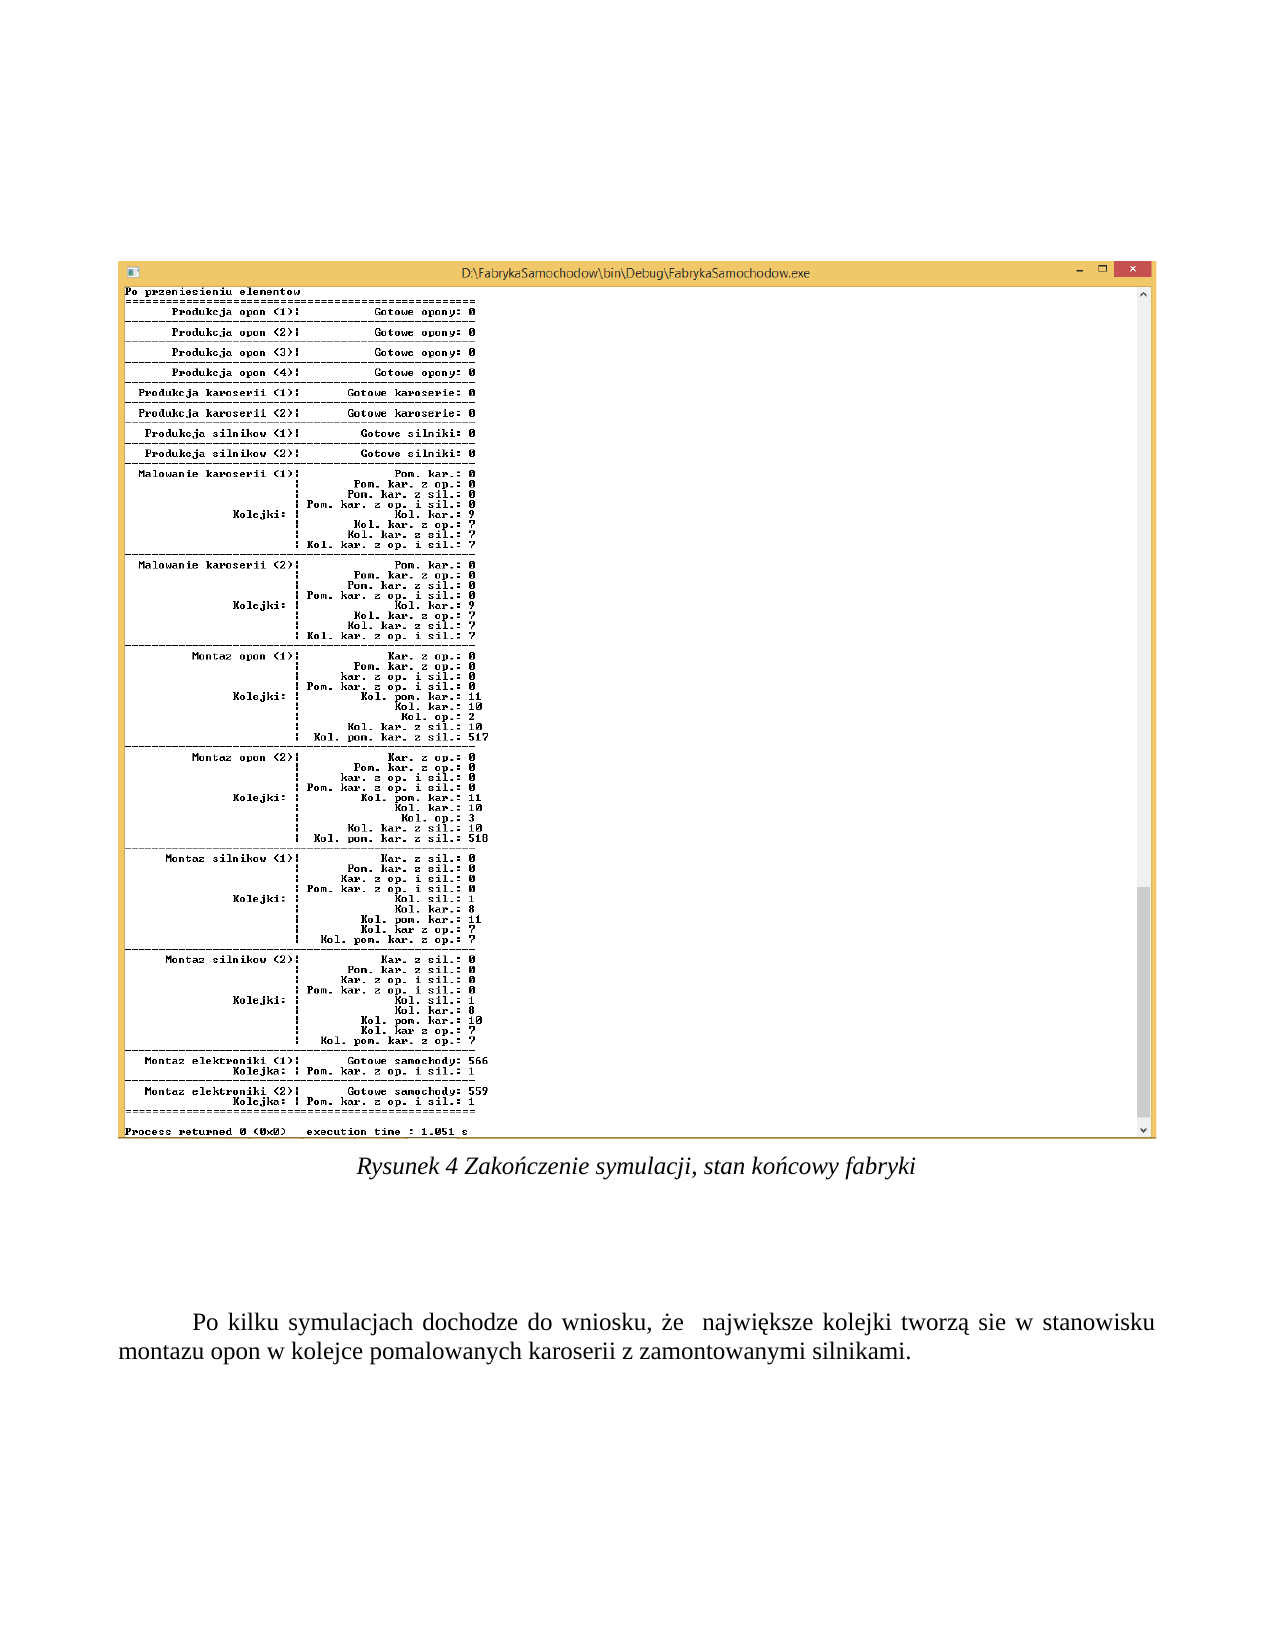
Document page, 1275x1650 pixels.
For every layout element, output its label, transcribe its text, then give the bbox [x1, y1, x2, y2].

text Rysunek 4 Zakończenie symulacji, stan końcowy fabryki [118, 1151, 1157, 1180]
text Po kilku symulacjach dochodze do wniosku, że największe kolejki tworzą sie w stanowisku montazu opon w kolejce pomalowanych karoserii z zamontowanymi silnikami. [118, 1307, 1157, 1365]
